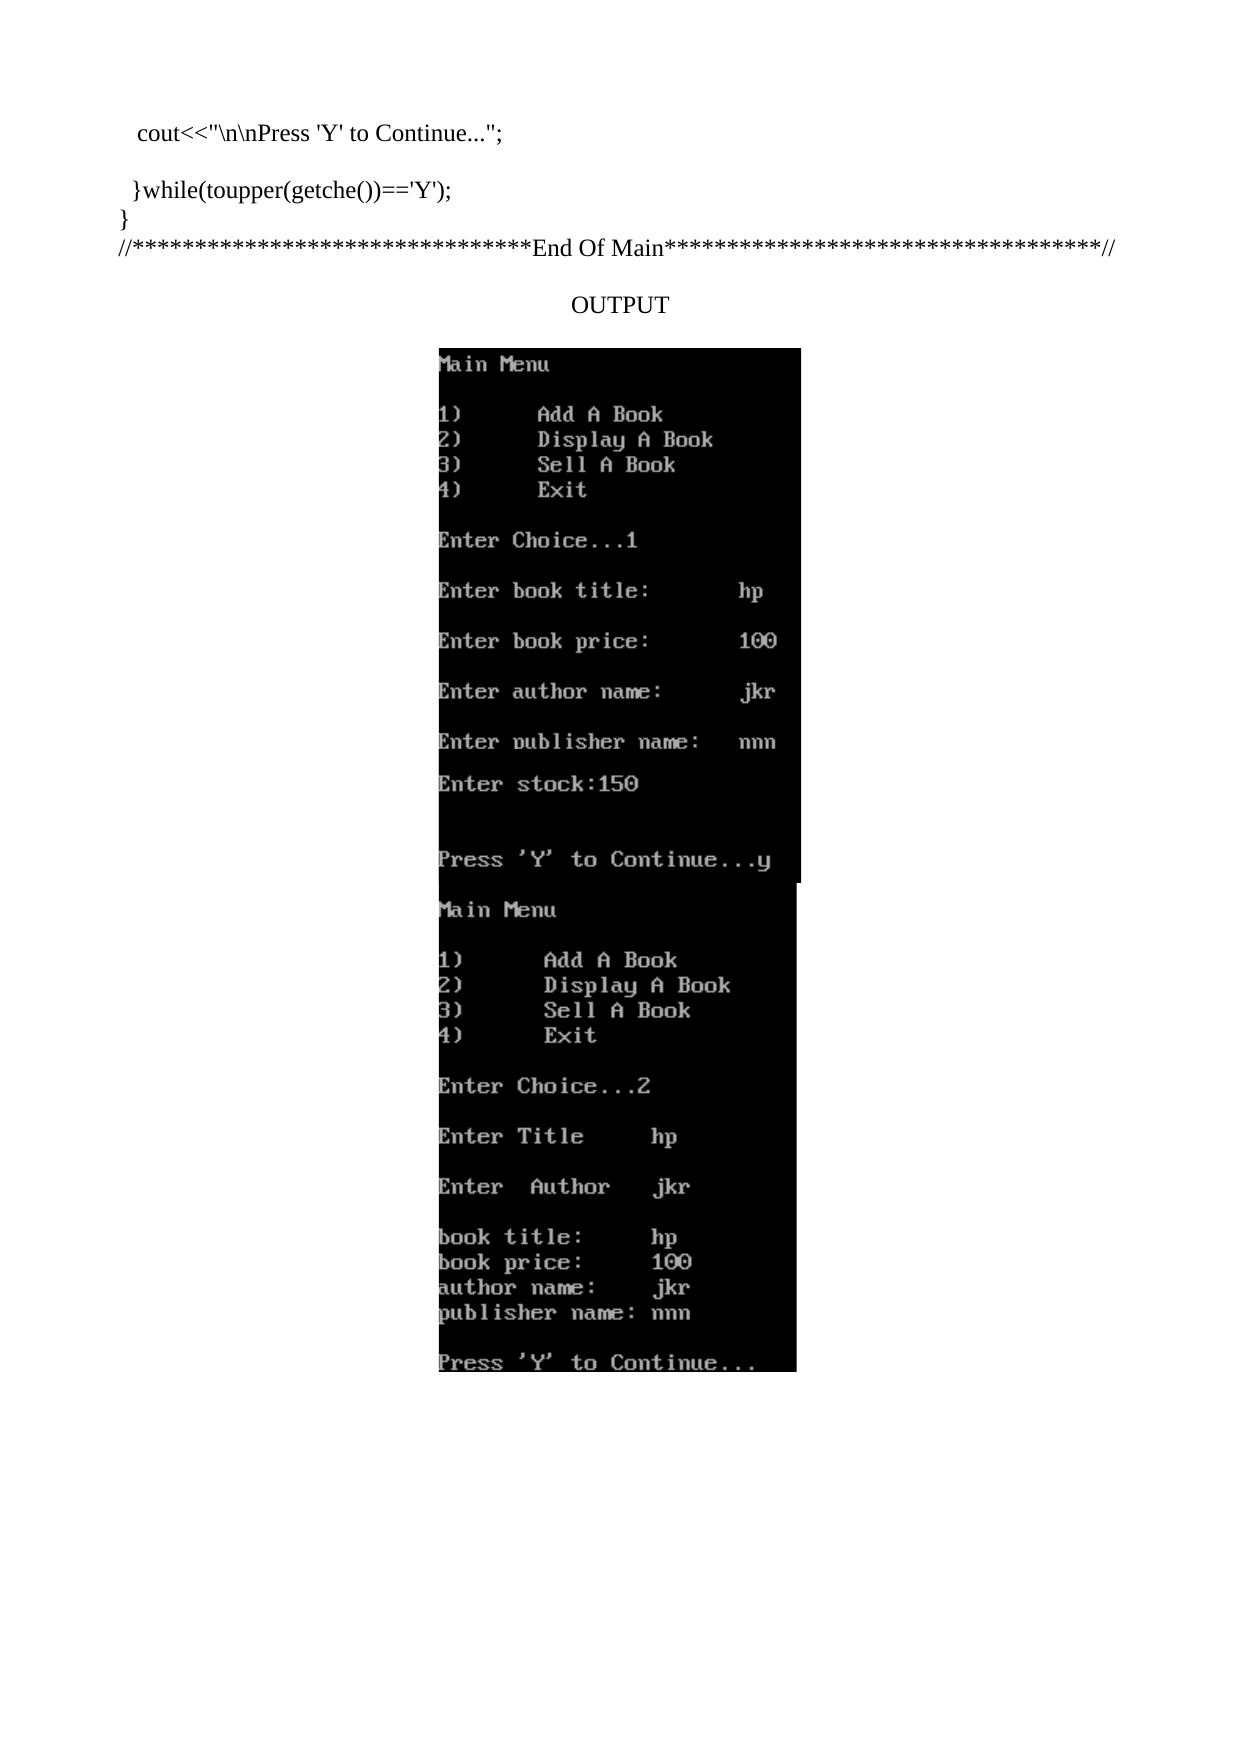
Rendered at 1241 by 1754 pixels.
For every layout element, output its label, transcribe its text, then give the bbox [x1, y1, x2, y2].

text //********************************End Of Main***********************************// [118, 233, 1122, 262]
text }while(toupper(getche())=='Y'); [118, 176, 1122, 204]
text OUTPUT [118, 291, 1122, 319]
text } [118, 204, 1122, 233]
text cout<<"\n\nPress 'Y' to Continue..."; [118, 118, 1122, 147]
